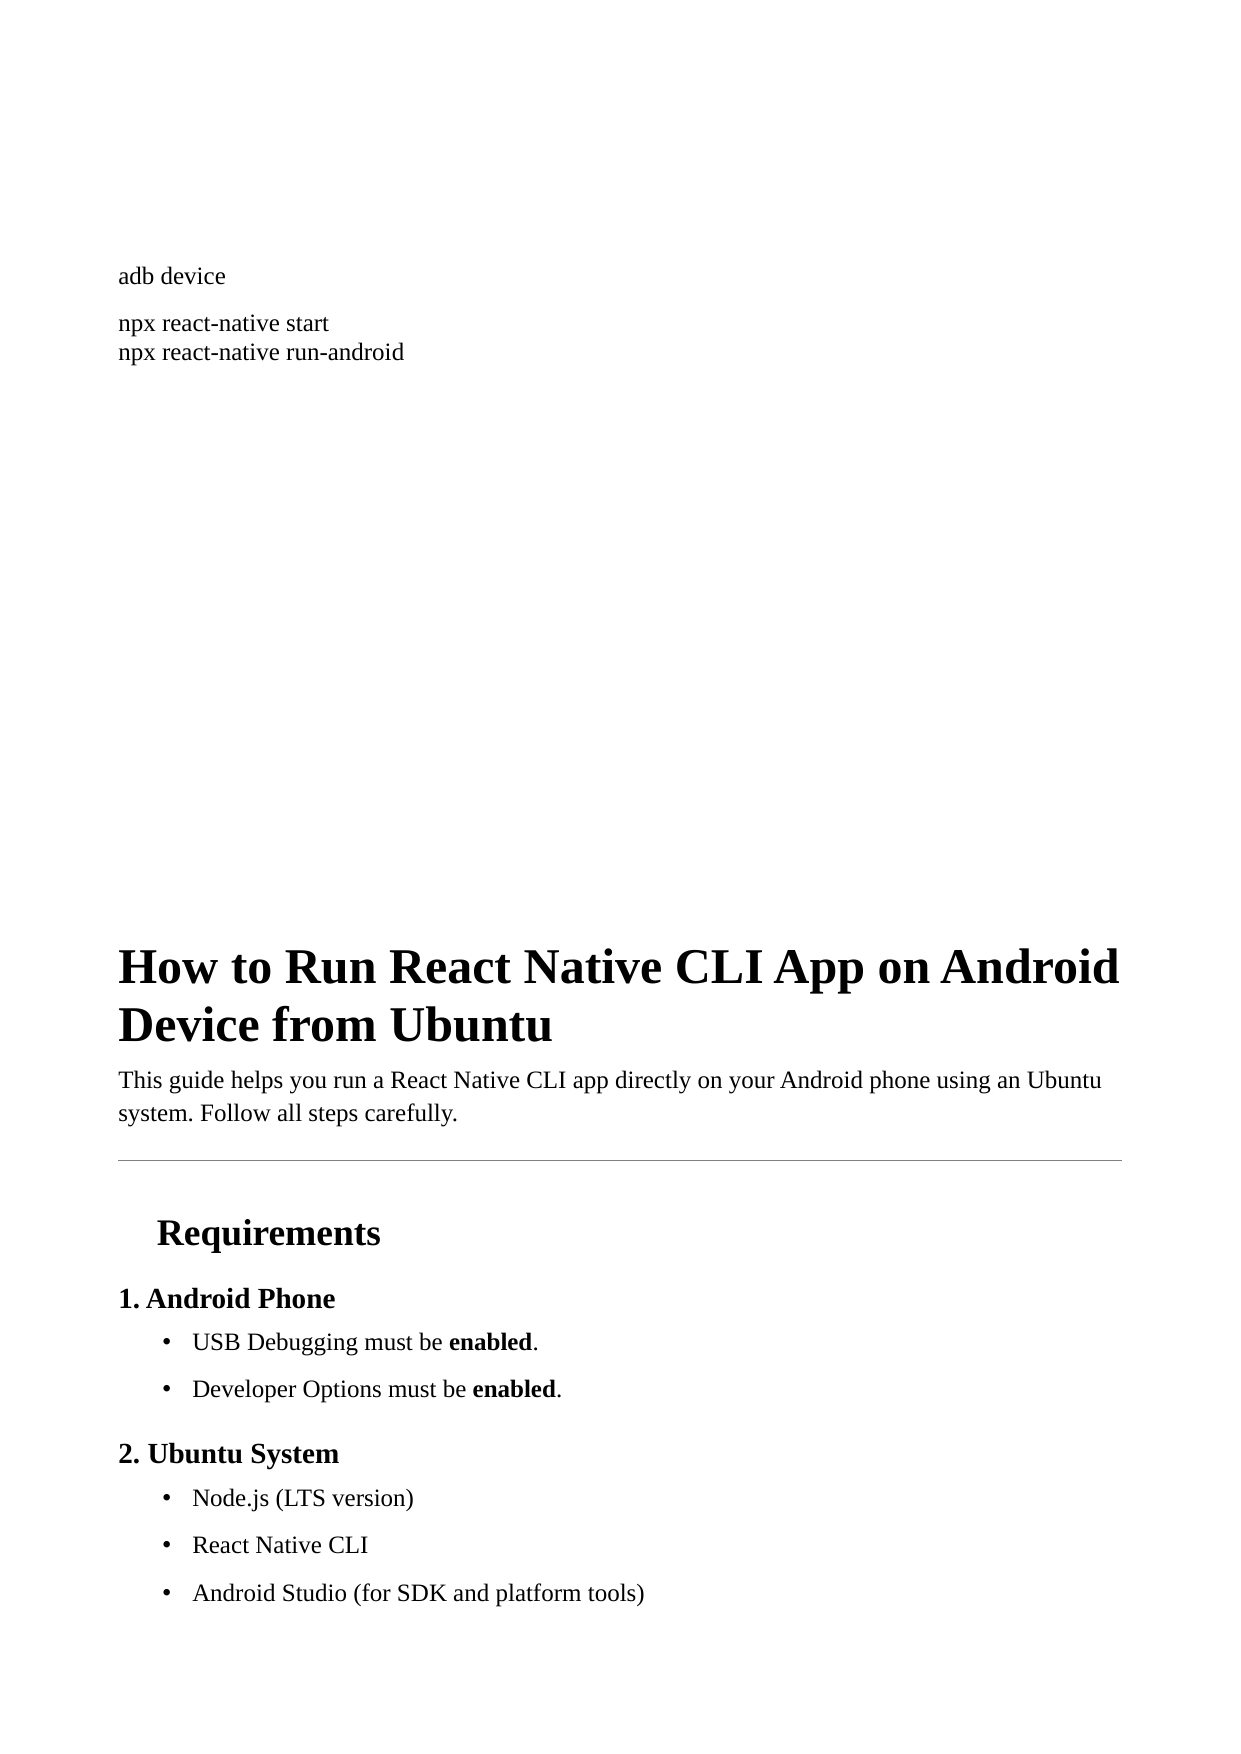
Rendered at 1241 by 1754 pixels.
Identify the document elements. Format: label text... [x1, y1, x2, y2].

subtitle How to Run React Native CLI App on Android Device from Ubuntu [118, 937, 1122, 1052]
list USB Debugging must be enabled. [162, 1327, 1122, 1356]
subtitle 1. Android Phone [118, 1281, 1122, 1314]
subtitle 2. Ubuntu System [118, 1437, 1122, 1470]
subtitle ✅ Requirements [118, 1211, 1122, 1254]
text npx react-native run-android [118, 337, 1122, 366]
list React Native CLI [162, 1530, 1122, 1559]
list Android Studio (for SDK and platform tools) [162, 1578, 1122, 1607]
list Node.js (LTS version) [162, 1483, 1122, 1511]
text adb device [118, 261, 1122, 290]
text This guide helps you run a React Native CLI app directly on your Android phone using an Ubuntu system. Follow all steps carefully. [118, 1065, 1122, 1127]
list Developer Options must be enabled. [162, 1374, 1122, 1403]
text npx react-native start [118, 308, 1122, 337]
